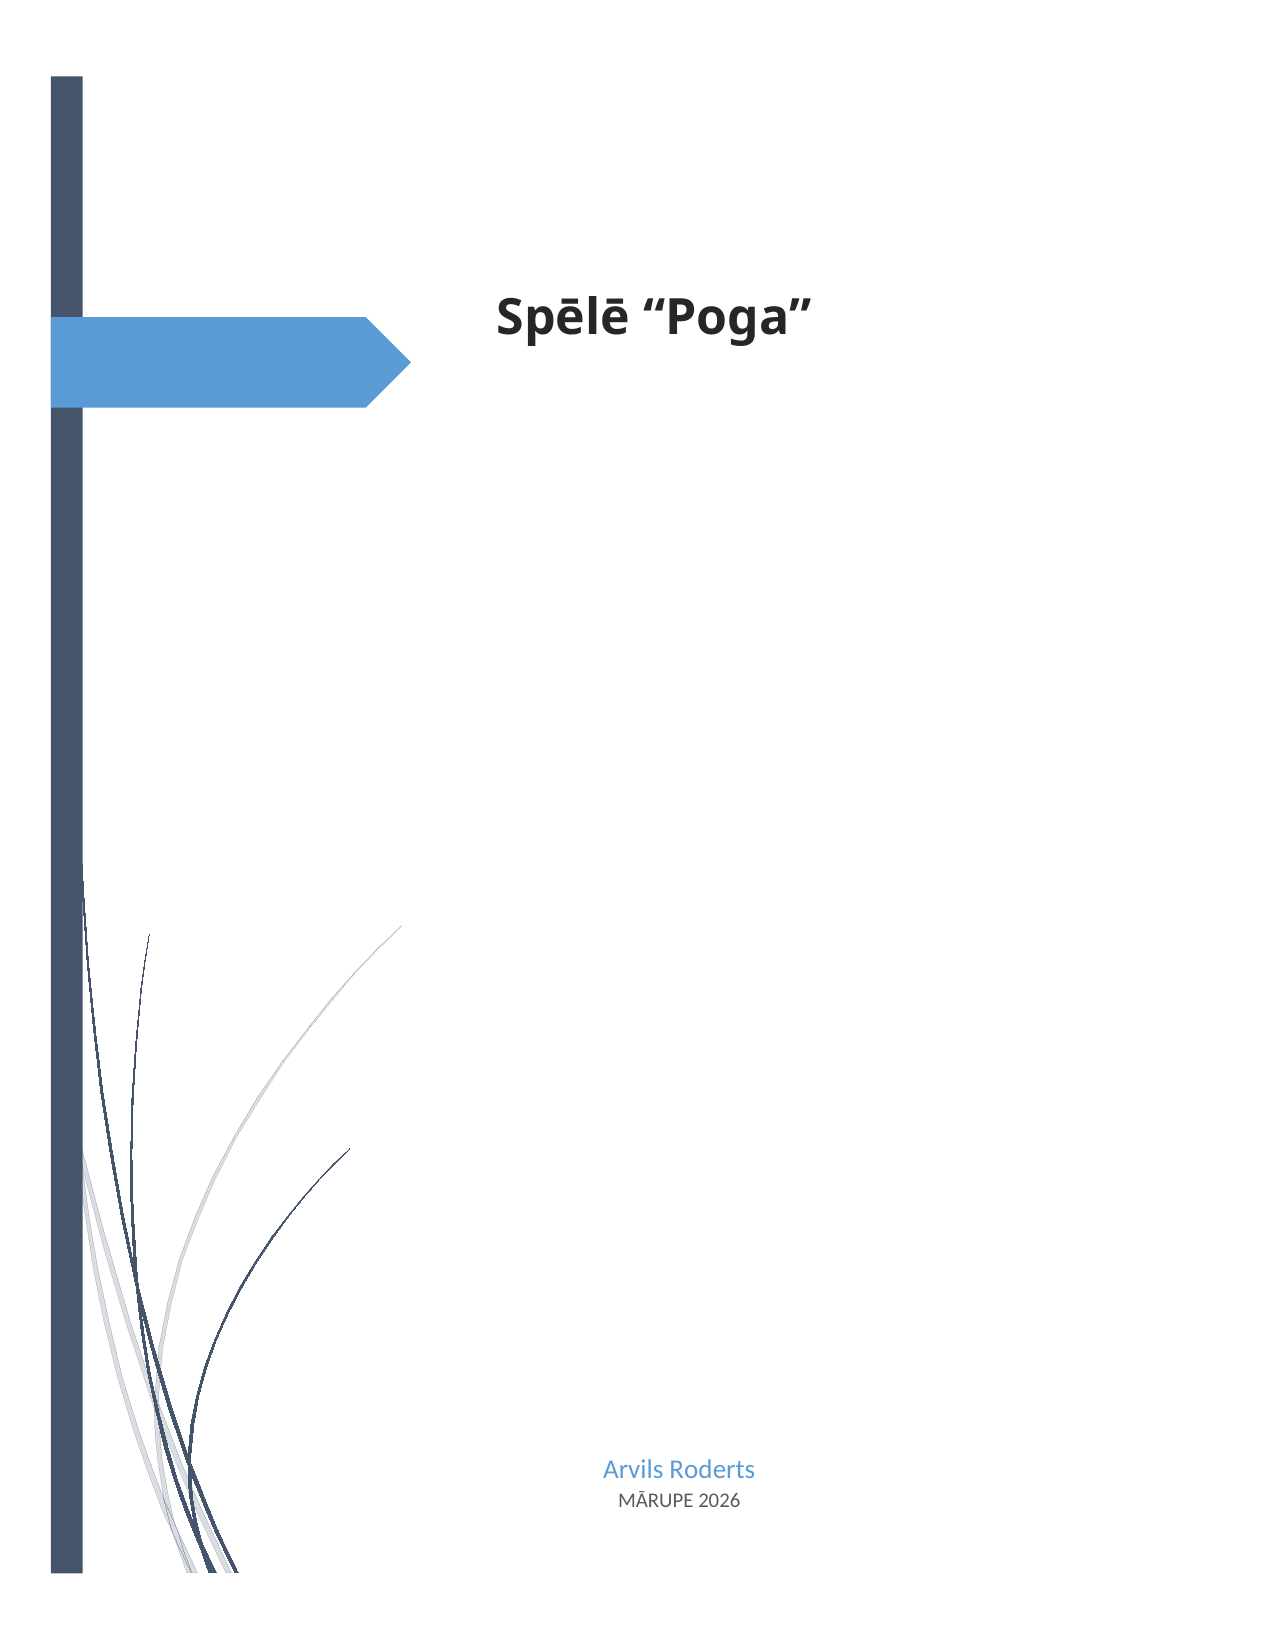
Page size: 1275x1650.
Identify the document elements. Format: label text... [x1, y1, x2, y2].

text Spēlē “Poga” [496, 281, 1174, 349]
text Mārupe 2026 [536, 1485, 822, 1513]
text Arvils Roderts [536, 1452, 822, 1485]
